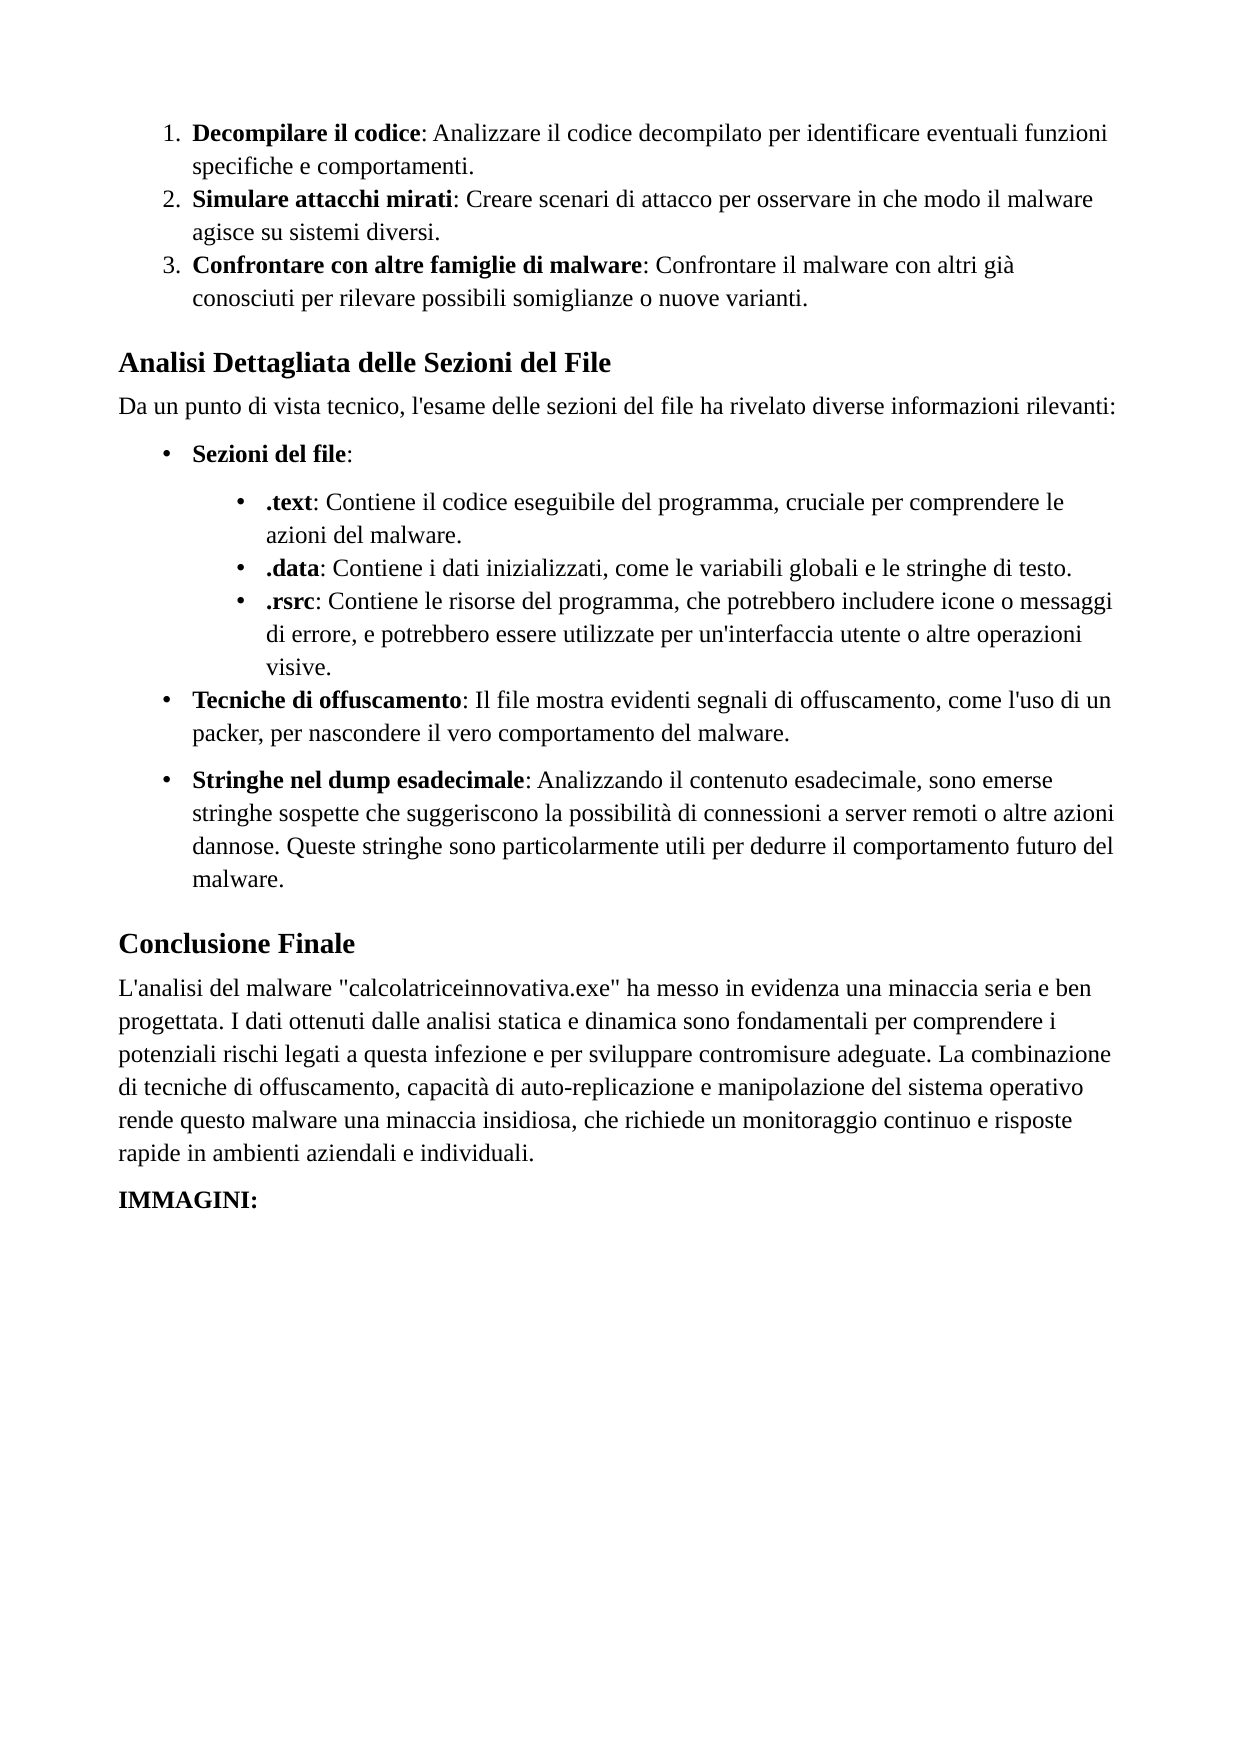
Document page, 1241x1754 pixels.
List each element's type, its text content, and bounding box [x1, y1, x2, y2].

subtitle Analisi Dettagliata delle Sezioni del File [118, 345, 1122, 379]
text L'analisi del malware "calcolatriceinnovativa.exe" ha messo in evidenza una minaccia seria e ben progettata. I dati ottenuti dalle analisi statica e dinamica sono fondamentali per comprendere i potenziali rischi legati a questa infezione e per sviluppare contromisure adeguate. La combinazione di tecniche di offuscamento, capacità di auto-replicazione e manipolazione del sistema operativo rende questo malware una minaccia insidiosa, che richiede un monitoraggio continuo e risposte rapide in ambienti aziendali e individuali. [118, 973, 1122, 1167]
list Decompilare il codice: Analizzare il codice decompilato per identificare eventuali funzioni specifiche e comportamenti. [162, 118, 1122, 180]
list Tecniche di offuscamento: Il file mostra evidenti segnali di offuscamento, come l'uso di un packer, per nascondere il vero comportamento del malware. [162, 685, 1122, 747]
text IMMAGINI: [118, 1185, 1122, 1214]
list .text: Contiene il codice eseguibile del programma, cruciale per comprendere le azioni del malware. [236, 487, 1122, 548]
list .rsrc: Contiene le risorse del programma, che potrebbero includere icone o messaggi di errore, e potrebbero essere utilizzate per un'interfaccia utente o altre operazioni visive. [236, 586, 1122, 681]
list Confrontare con altre famiglie di malware: Confrontare il malware con altri già conosciuti per rilevare possibili somiglianze o nuove varianti. [162, 250, 1122, 312]
list Sezioni del file: [162, 439, 1122, 468]
text Da un punto di vista tecnico, l'esame delle sezioni del file ha rivelato diverse informazioni rilevanti: [118, 391, 1122, 420]
list .data: Contiene i dati inizializzati, come le variabili globali e le stringhe di testo. [236, 553, 1122, 581]
subtitle Conclusione Finale [118, 927, 1122, 960]
list Simulare attacchi mirati: Creare scenari di attacco per osservare in che modo il malware agisce su sistemi diversi. [162, 184, 1122, 246]
list Stringhe nel dump esadecimale: Analizzando il contenuto esadecimale, sono emerse stringhe sospette che suggeriscono la possibilità di connessioni a server remoti o altre azioni dannose. Queste stringhe sono particolarmente utili per dedurre il comportamento futuro del malware. [162, 765, 1122, 893]
